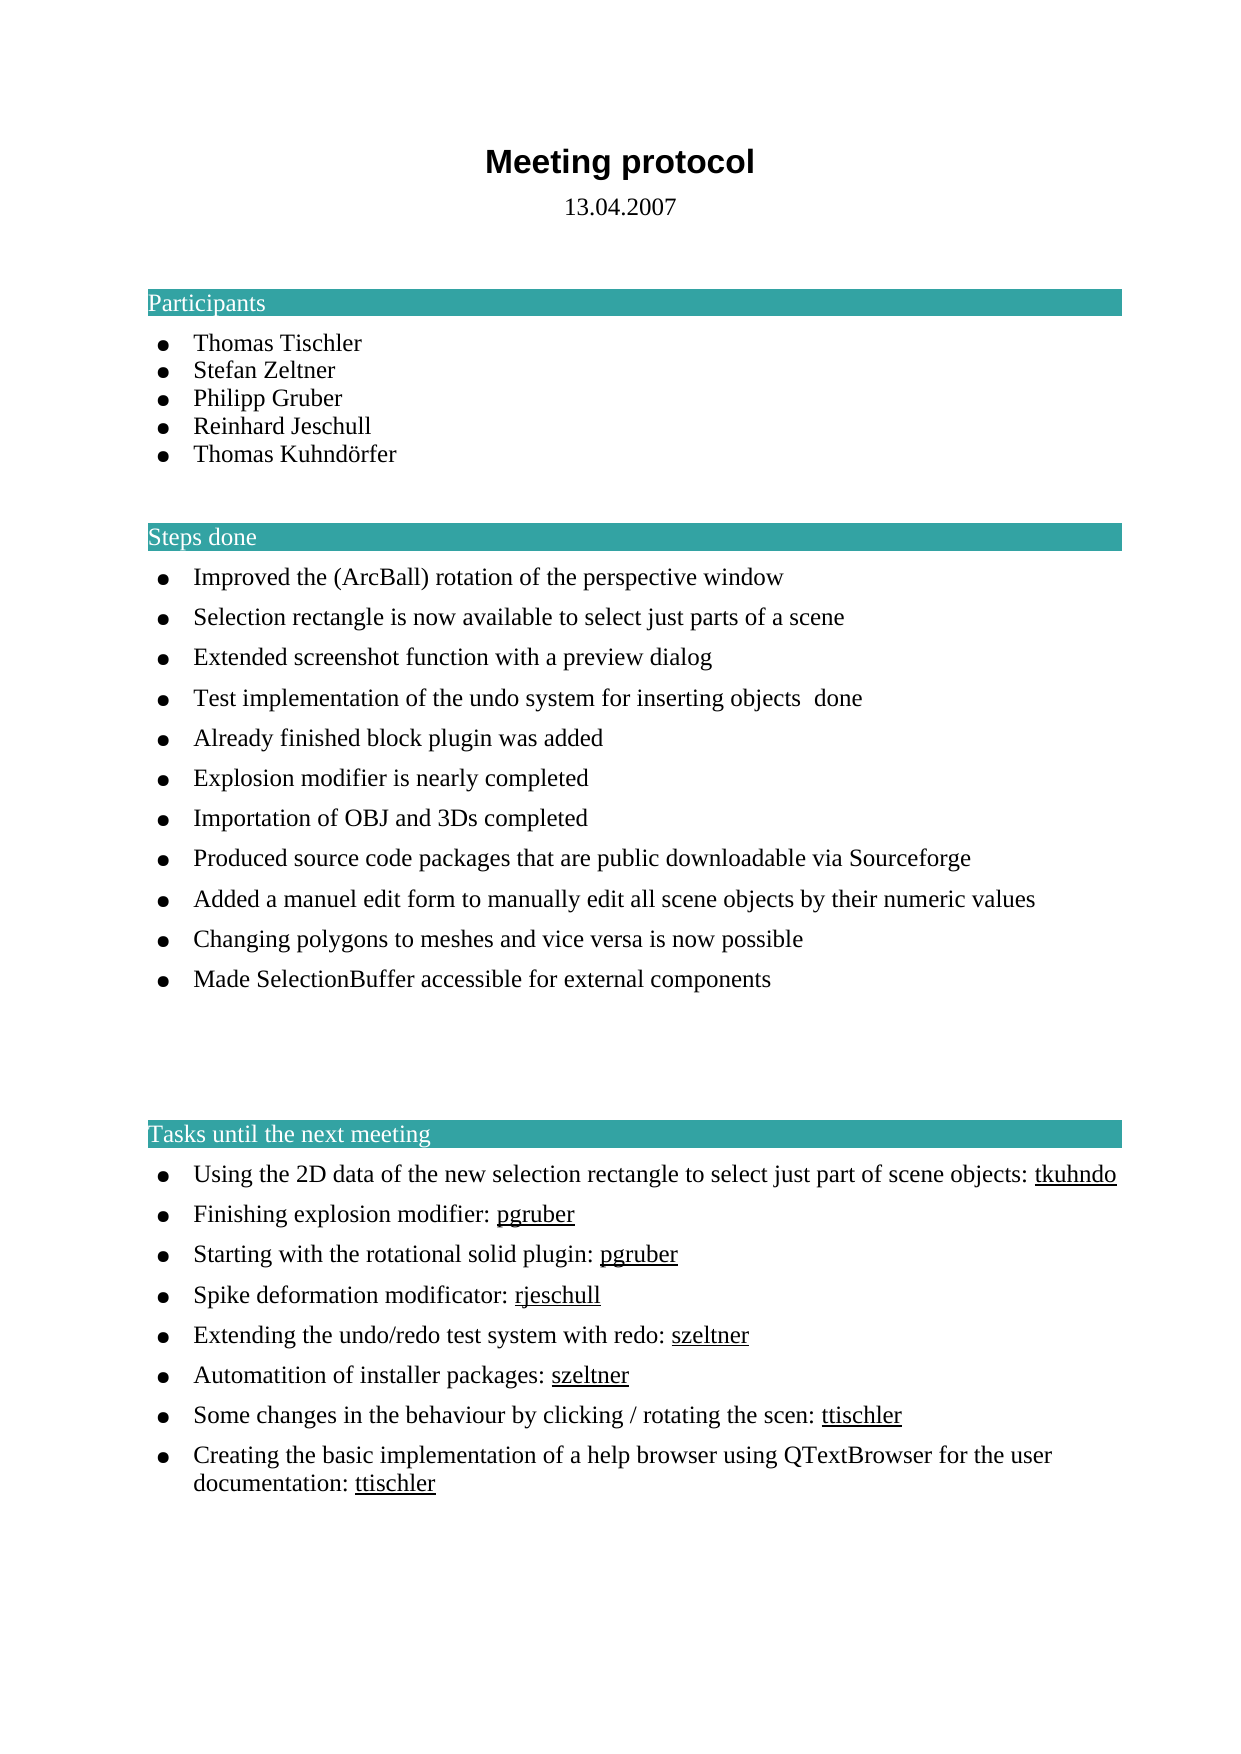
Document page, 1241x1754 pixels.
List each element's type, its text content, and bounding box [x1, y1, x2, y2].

list Philipp Gruber [156, 384, 1122, 412]
list Extended screenshot function with a preview dialog [156, 643, 1122, 671]
list Made SelectionBuffer accessible for external components [156, 965, 1122, 993]
list Stefan Zeltner [156, 357, 1122, 384]
list Spike deformation modificator: rjeschull [156, 1281, 1122, 1308]
list Starting with the rotational solid plugin: pgruber [156, 1241, 1122, 1268]
list Thomas Tischler [156, 329, 1122, 357]
list Finishing explosion modifier: pgruber [156, 1200, 1122, 1228]
list Already finished block plugin was added [156, 724, 1122, 752]
list Importation of OBJ and 3Ds completed [156, 804, 1122, 832]
text 13.04.2007 [118, 193, 1122, 221]
list Automatition of installer packages: szeltner [156, 1361, 1122, 1389]
list Using the 2D data of the new selection rectangle to select just part of scene objects: tkuhndo [156, 1160, 1122, 1188]
list Produced source code packages that are public downloadable via Sourceforge [156, 844, 1122, 872]
list Test implementation of the undo system for inserting objects done [156, 684, 1122, 711]
list Changing polygons to meshes and vice versa is now possible [156, 925, 1122, 953]
list Selection rectangle is now available to select just parts of a scene [156, 603, 1122, 631]
text Tasks until the next meeting [148, 1120, 1122, 1148]
list Improved the (ArcBall) rotation of the perspective window [156, 563, 1122, 591]
text Participants [148, 289, 1122, 316]
list Thomas Kuhndörfer [156, 440, 1122, 467]
list Extending the undo/redo test system with redo: szeltner [156, 1321, 1122, 1349]
subtitle Meeting protocol [118, 143, 1122, 181]
list Creating the basic implementation of a help browser using QTextBrowser for the user documentation: ttischler [156, 1442, 1122, 1497]
list Some changes in the behaviour by clicking / rotating the scen: ttischler [156, 1401, 1122, 1429]
list Reinhard Jeschull [156, 412, 1122, 440]
list Added a manuel edit form to manually edit all scene objects by their numeric values [156, 885, 1122, 912]
text Steps done [148, 523, 1122, 551]
list Explosion modifier is nearly completed [156, 764, 1122, 792]
